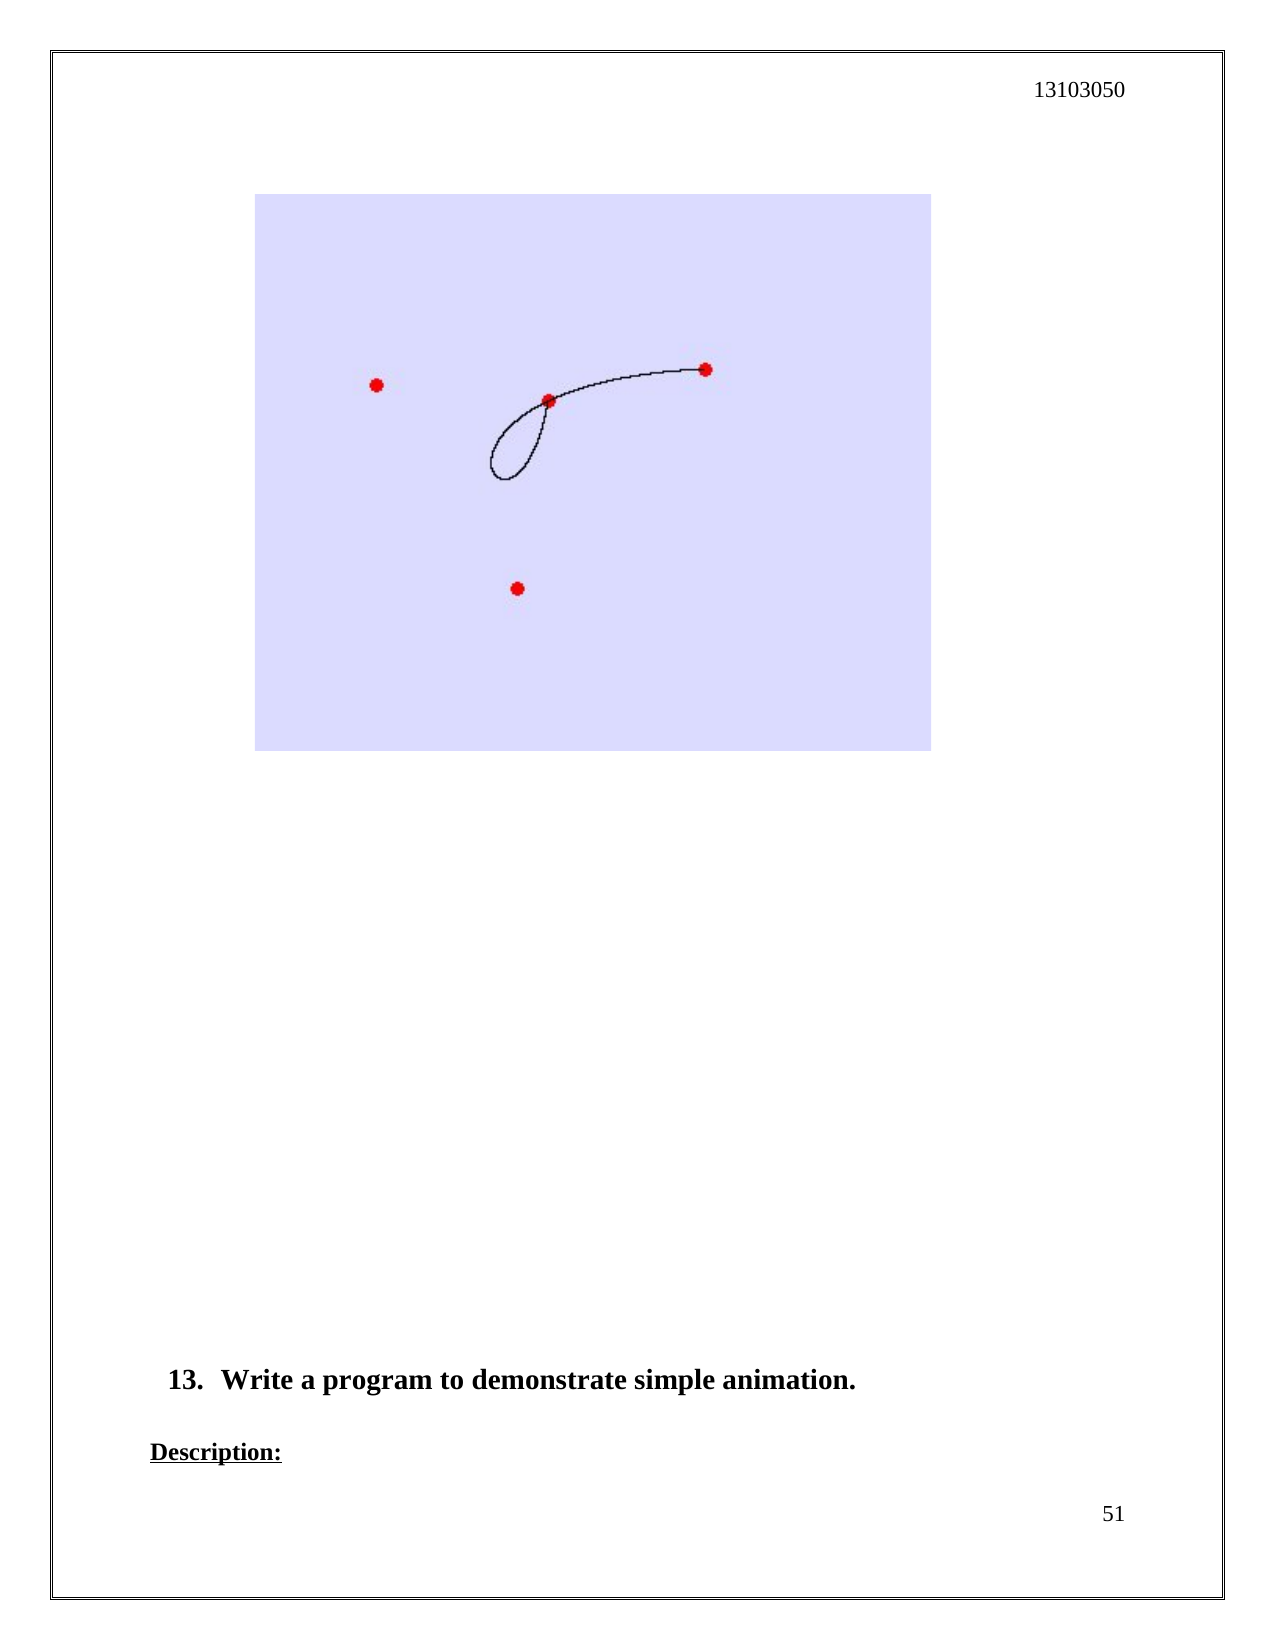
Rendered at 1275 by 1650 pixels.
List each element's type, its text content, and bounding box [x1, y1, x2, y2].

table_header 13. [162, 1357, 215, 1404]
table_header Write a program to demonstrate simple animation. [215, 1357, 1112, 1404]
text Description: [150, 1437, 1125, 1466]
picture [254, 194, 932, 751]
